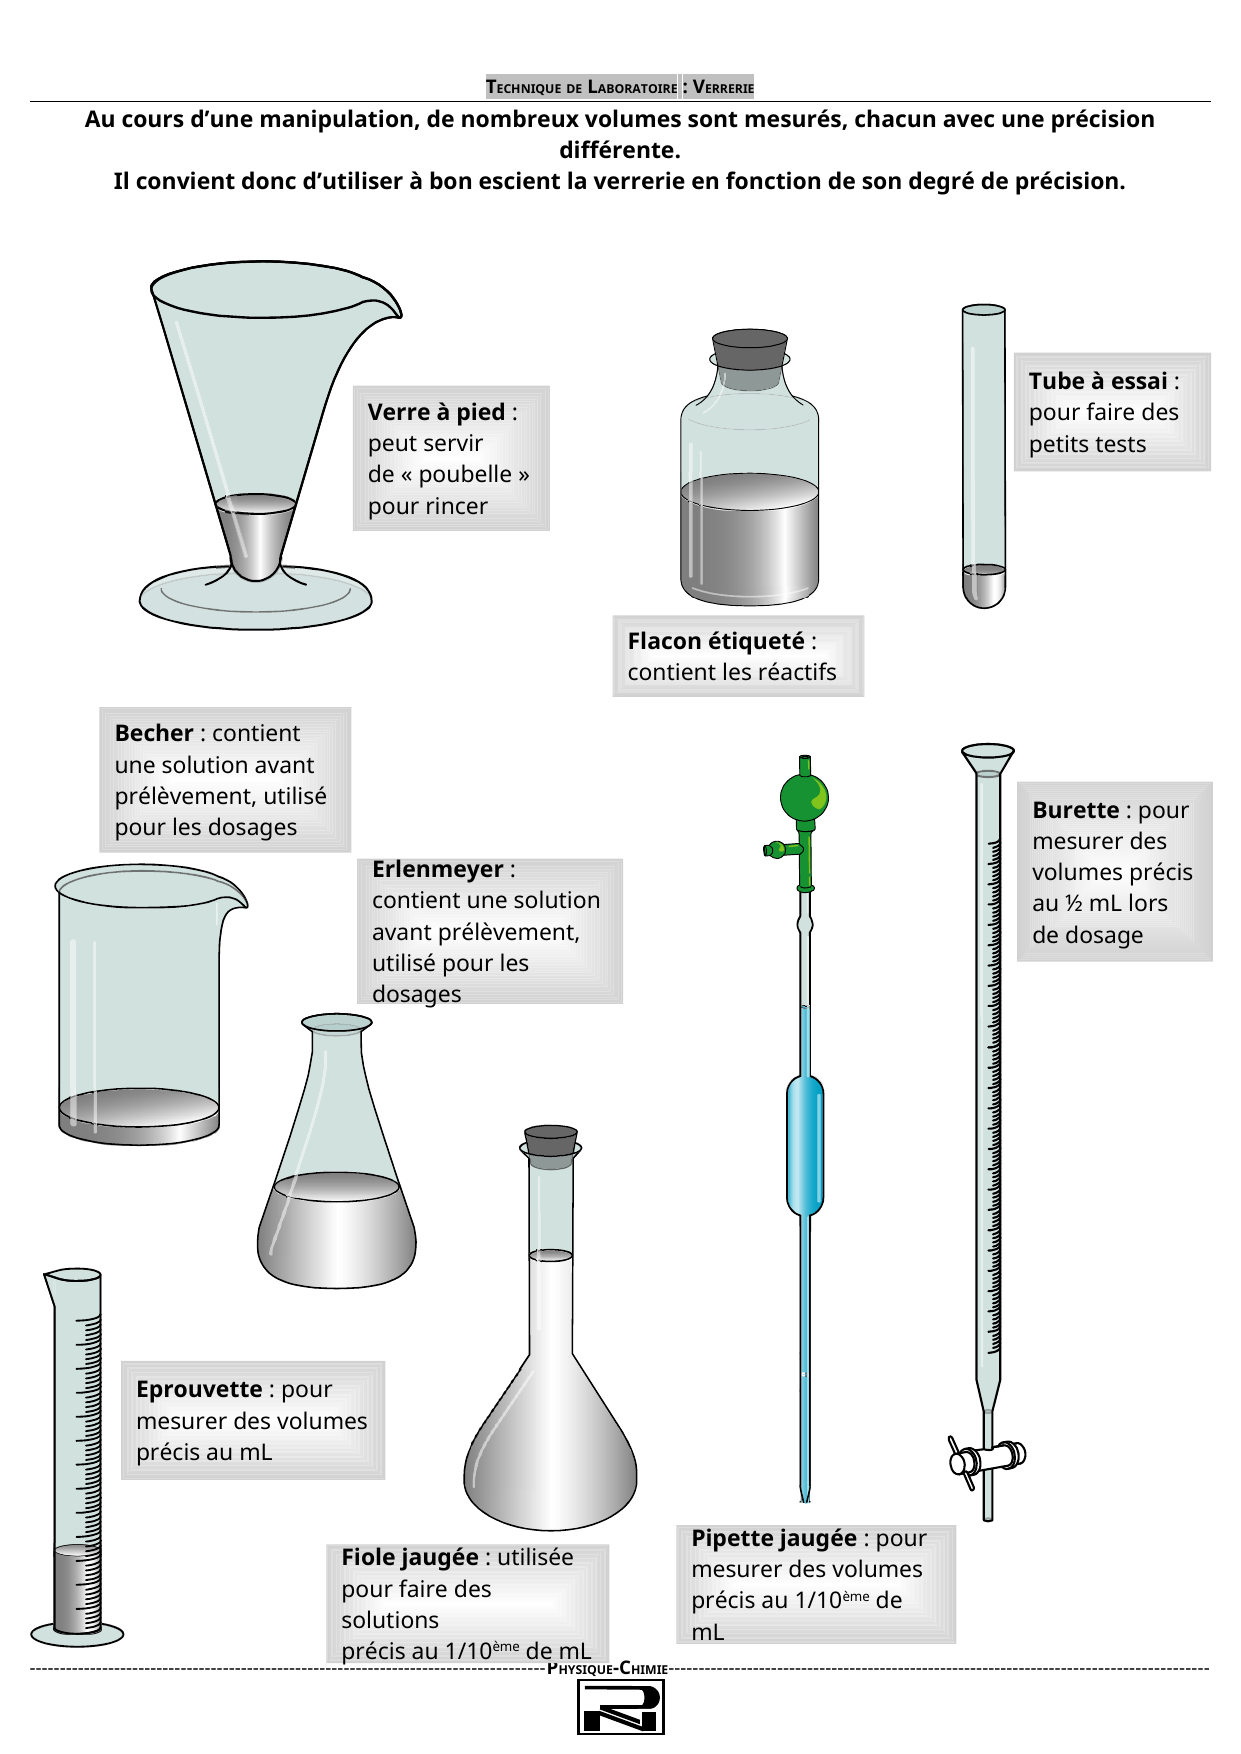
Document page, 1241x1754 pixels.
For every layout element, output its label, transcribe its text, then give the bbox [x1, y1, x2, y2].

text Au cours d’une manipulation, de nombreux volumes sont mesurés, chacun avec une précision différente. [29, 102, 1211, 165]
picture [786, 1204, 799, 1226]
picture [786, 1499, 810, 1504]
picture [811, 1006, 823, 1084]
picture [786, 1006, 799, 1088]
text Il convient donc d’utiliser à bon escient la verrerie en fonction de son degré de précision. [29, 165, 1211, 196]
picture [812, 1207, 823, 1231]
picture [788, 1005, 814, 1502]
